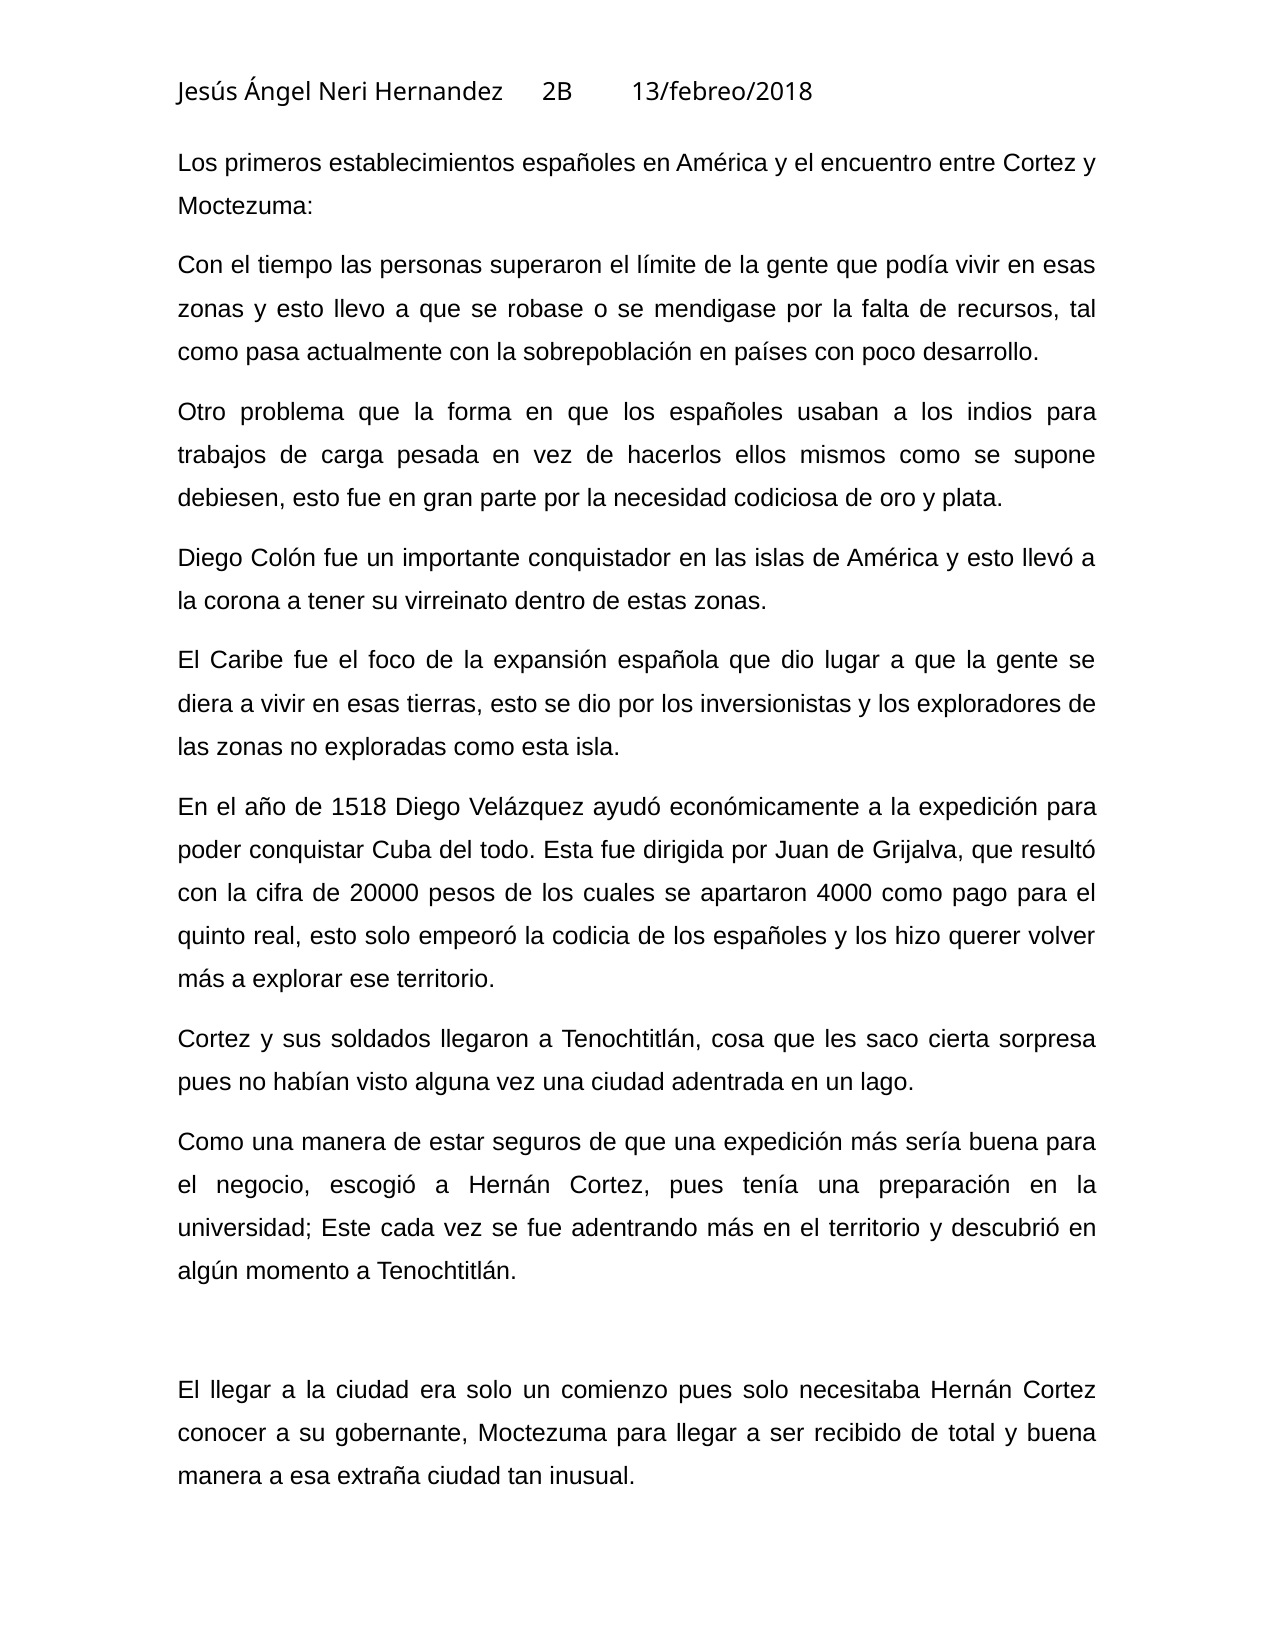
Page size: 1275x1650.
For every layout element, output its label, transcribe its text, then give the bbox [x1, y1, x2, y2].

text En el año de 1518 Diego Velázquez ayudó económicamente a la expedición para poder conquistar Cuba del todo. Esta fue dirigida por Juan de Grijalva, que resultó con la cifra de 20000 pesos de los cuales se apartaron 4000 como pago para el quinto real, esto solo empeoró la codicia de los españoles y los hizo querer volver más a explorar ese territorio. [177, 792, 1098, 993]
text El Caribe fue el foco de la expansión española que dio lugar a que la gente se diera a vivir en esas tierras, esto se dio por los inversionistas y los exploradores de las zonas no exploradas como esta isla. [177, 646, 1098, 761]
text Cortez y sus soldados llegaron a Tenochtitlán, cosa que les saco cierta sorpresa pues no habían visto alguna vez una ciudad adentrada en un lago. [177, 1024, 1098, 1096]
text Con el tiempo las personas superaron el límite de la gente que podía vivir en esas zonas y esto llevo a que se robase o se mendigase por la falta de recursos, tal como pasa actualmente con la sobrepoblación en países con poco desarrollo. [177, 251, 1098, 366]
text Otro problema que la forma en que los españoles usaban a los indios para trabajos de carga pesada en vez de hacerlos ellos mismos como se supone debiesen, esto fue en gran parte por la necesidad codiciosa de oro y plata. [177, 397, 1098, 512]
text Diego Colón fue un importante conquistador en las islas de América y esto llevó a la corona a tener su virreinato dentro de estas zonas. [177, 543, 1098, 614]
text Como una manera de estar seguros de que una expedición más sería buena para el negocio, escogió a Hernán Cortez, pues tenía una preparación en la universidad; Este cada vez se fue adentrando más en el territorio y descubrió en algún momento a Tenochtitlán. [177, 1127, 1098, 1285]
text El llegar a la ciudad era solo un comienzo pues solo necesitaba Hernán Cortez conocer a su gobernante, Moctezuma para llegar a ser recibido de total y buena manera a esa extraña ciudad tan inusual. [177, 1374, 1098, 1489]
text Los primeros establecimientos españoles en América y el encuentro entre Cortez y Moctezuma: [177, 148, 1098, 219]
